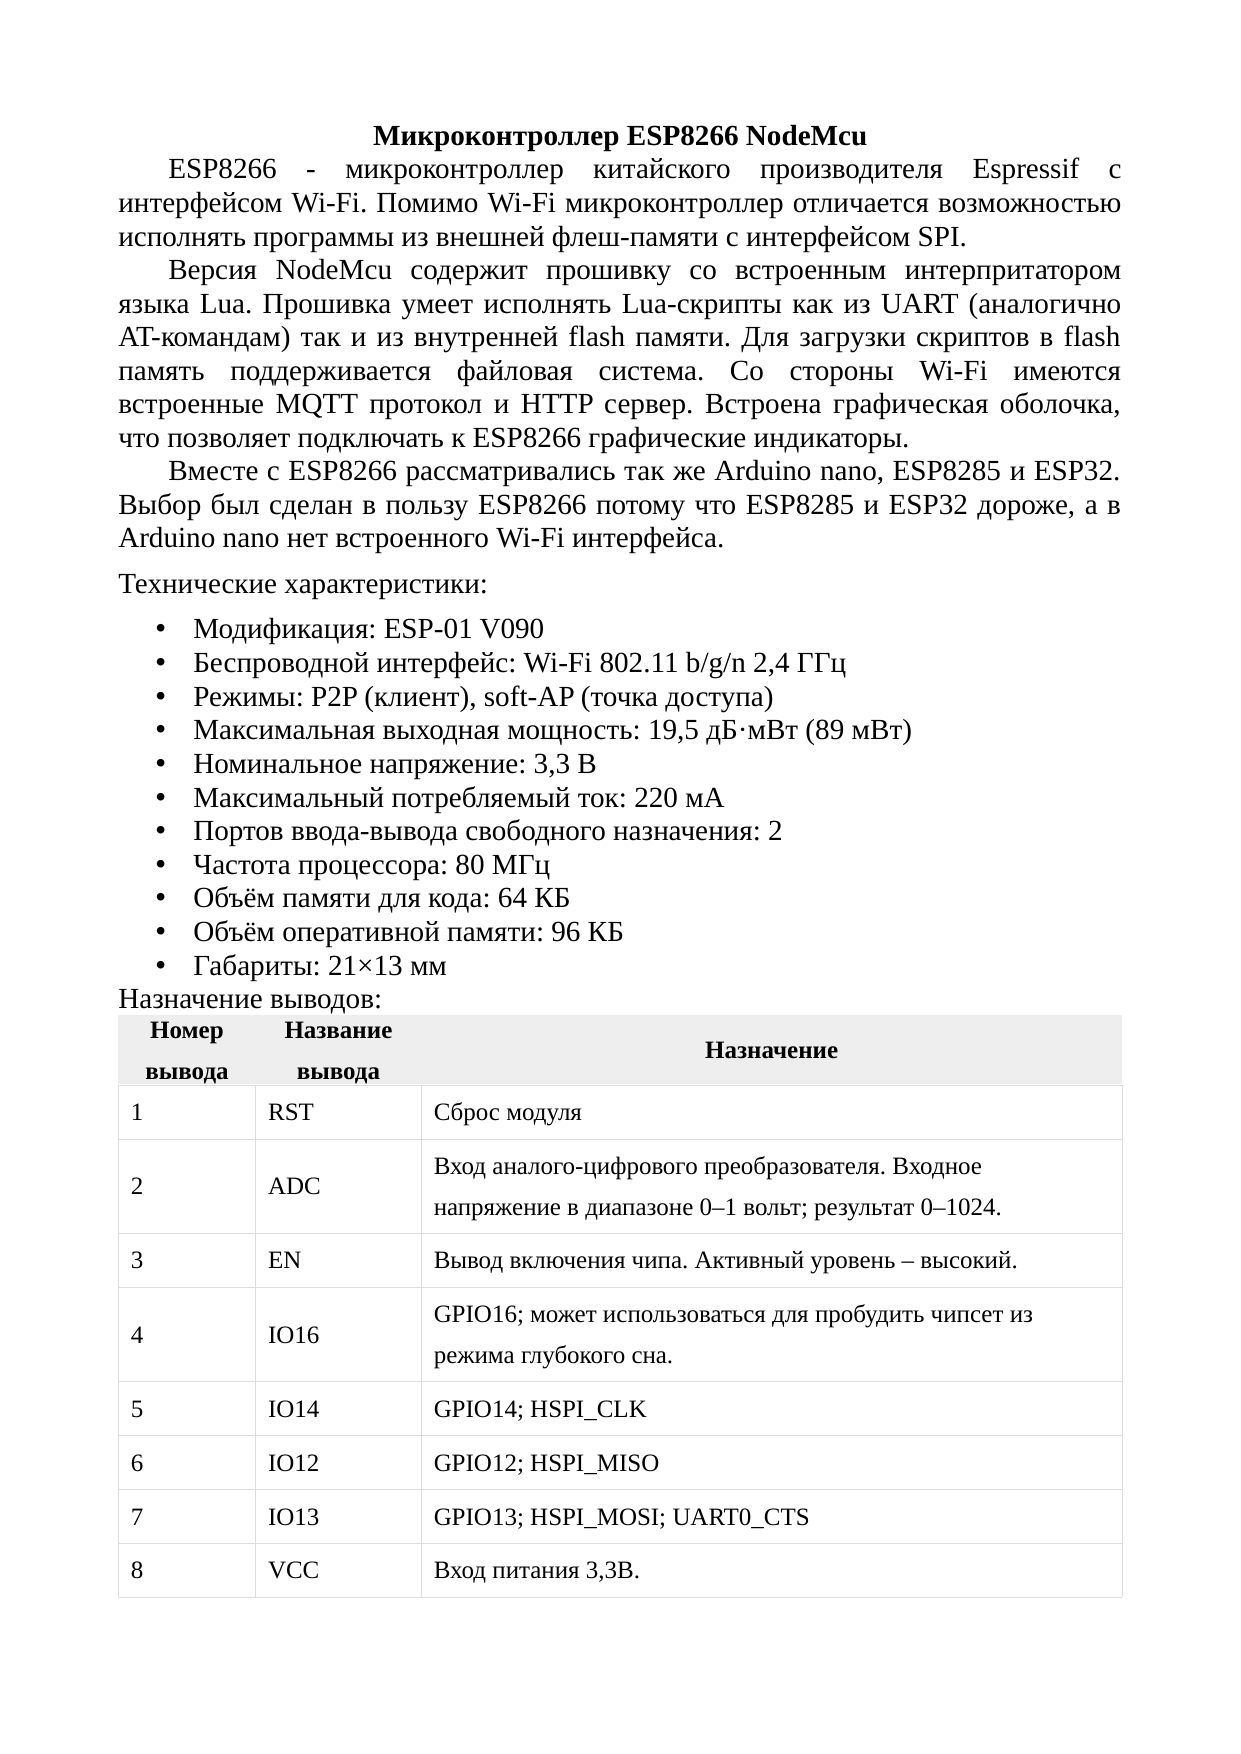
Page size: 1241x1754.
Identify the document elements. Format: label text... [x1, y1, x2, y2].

table_cell GPIO14; HSPI_CLK [422, 1382, 1122, 1435]
table_cell 4 [119, 1288, 255, 1381]
table_cell ADC [256, 1140, 421, 1233]
table_cell IO13 [256, 1490, 421, 1543]
table_cell GPIO13; HSPI_MOSI; UART0_CTS [422, 1490, 1122, 1543]
table_cell Вывод включения чипа. Активный уровень – высокий. [422, 1234, 1122, 1287]
text Микроконтроллер ESP8266 NodeMcu [118, 118, 1122, 152]
table_cell 1 [119, 1086, 255, 1138]
list Объём памяти для кода: 64 КБ [156, 881, 1122, 914]
table_cell GPIO12; HSPI_MISO [422, 1436, 1122, 1489]
list Объём оперативной памяти: 96 КБ [156, 914, 1122, 948]
table_cell 2 [119, 1140, 255, 1233]
table_cell Вход питания 3,3В. [422, 1544, 1122, 1597]
list Модификация: ESP-01 V090 [156, 611, 1122, 645]
list Беспроводной интерфейс: Wi-Fi 802.11 b/g/n 2,4 ГГц [156, 645, 1122, 679]
table_cell 5 [119, 1382, 255, 1435]
text Технические характеристики: [118, 566, 1122, 599]
list Частота процессора: 80 МГц [156, 847, 1122, 881]
list Максимальная выходная мощность: 19,5 дБ·мВт (89 мВт) [156, 712, 1122, 746]
list Габариты: 21×13 мм [156, 948, 1122, 982]
text ESP8266 - микроконтроллер китайского производителя Espressif с интерфейсом Wi-Fi. Помимо Wi-Fi микроконтроллер отличается возможностью исполнять программы из внешней флеш-памяти с интерфейсом SPI. [118, 152, 1122, 252]
list Режимы: P2P (клиент), soft-AP (точка доступа) [156, 679, 1122, 712]
table_cell VCC [256, 1544, 421, 1597]
table_cell 7 [119, 1490, 255, 1543]
table_cell RST [256, 1086, 421, 1138]
list Номинальное напряжение: 3,3 В [156, 746, 1122, 780]
text Назначение выводов: [118, 982, 1122, 1015]
table_cell 3 [119, 1234, 255, 1287]
table_header Назначение [421, 1015, 1122, 1084]
table_cell Сброс модуля [422, 1086, 1122, 1138]
table_cell 8 [119, 1544, 255, 1597]
table_cell IO12 [256, 1436, 421, 1489]
text Вместе с ESP8266 рассматривались так же Arduino nano, ESP8285 и ESP32. Выбор был сделан в пользу ESP8266 потому что ESP8285 и ESP32 дороже, а в Arduino nano нет встроенного Wi-Fi интерфейса. [118, 453, 1122, 554]
list Портов ввода-вывода свободного назначения: 2 [156, 813, 1122, 847]
text Версия NodeMcu содержит прошивку со встроенным интерпритатором языка Lua. Прошивка умеет исполнять Lua-скрипты как из UART (аналогично AT-командам) так и из внутренней flash памяти. Для загрузки скриптов в flash память поддерживается файловая система. Со стороны Wi-Fi имеются встроенные MQTT протокол и HTTP сервер. Встроена графическая оболочка, что позволяет подключать к ESP8266 графические индикаторы. [118, 252, 1122, 453]
table_cell EN [256, 1234, 421, 1287]
table_cell IO16 [256, 1288, 421, 1381]
table_header Название вывода [255, 1015, 421, 1084]
table_cell 6 [119, 1436, 255, 1489]
table_cell IO14 [256, 1382, 421, 1435]
table_header Номер вывода [118, 1015, 255, 1084]
list Максимальный потребляемый ток: 220 мА [156, 780, 1122, 813]
table_cell GPIO16; может использоваться для пробудить чипсет из режима глубокого сна. [422, 1288, 1122, 1381]
table_cell Вход аналого-цифрового преобразователя. Входное напряжение в диапазоне 0–1 вольт; результат 0–1024. [422, 1140, 1122, 1233]
